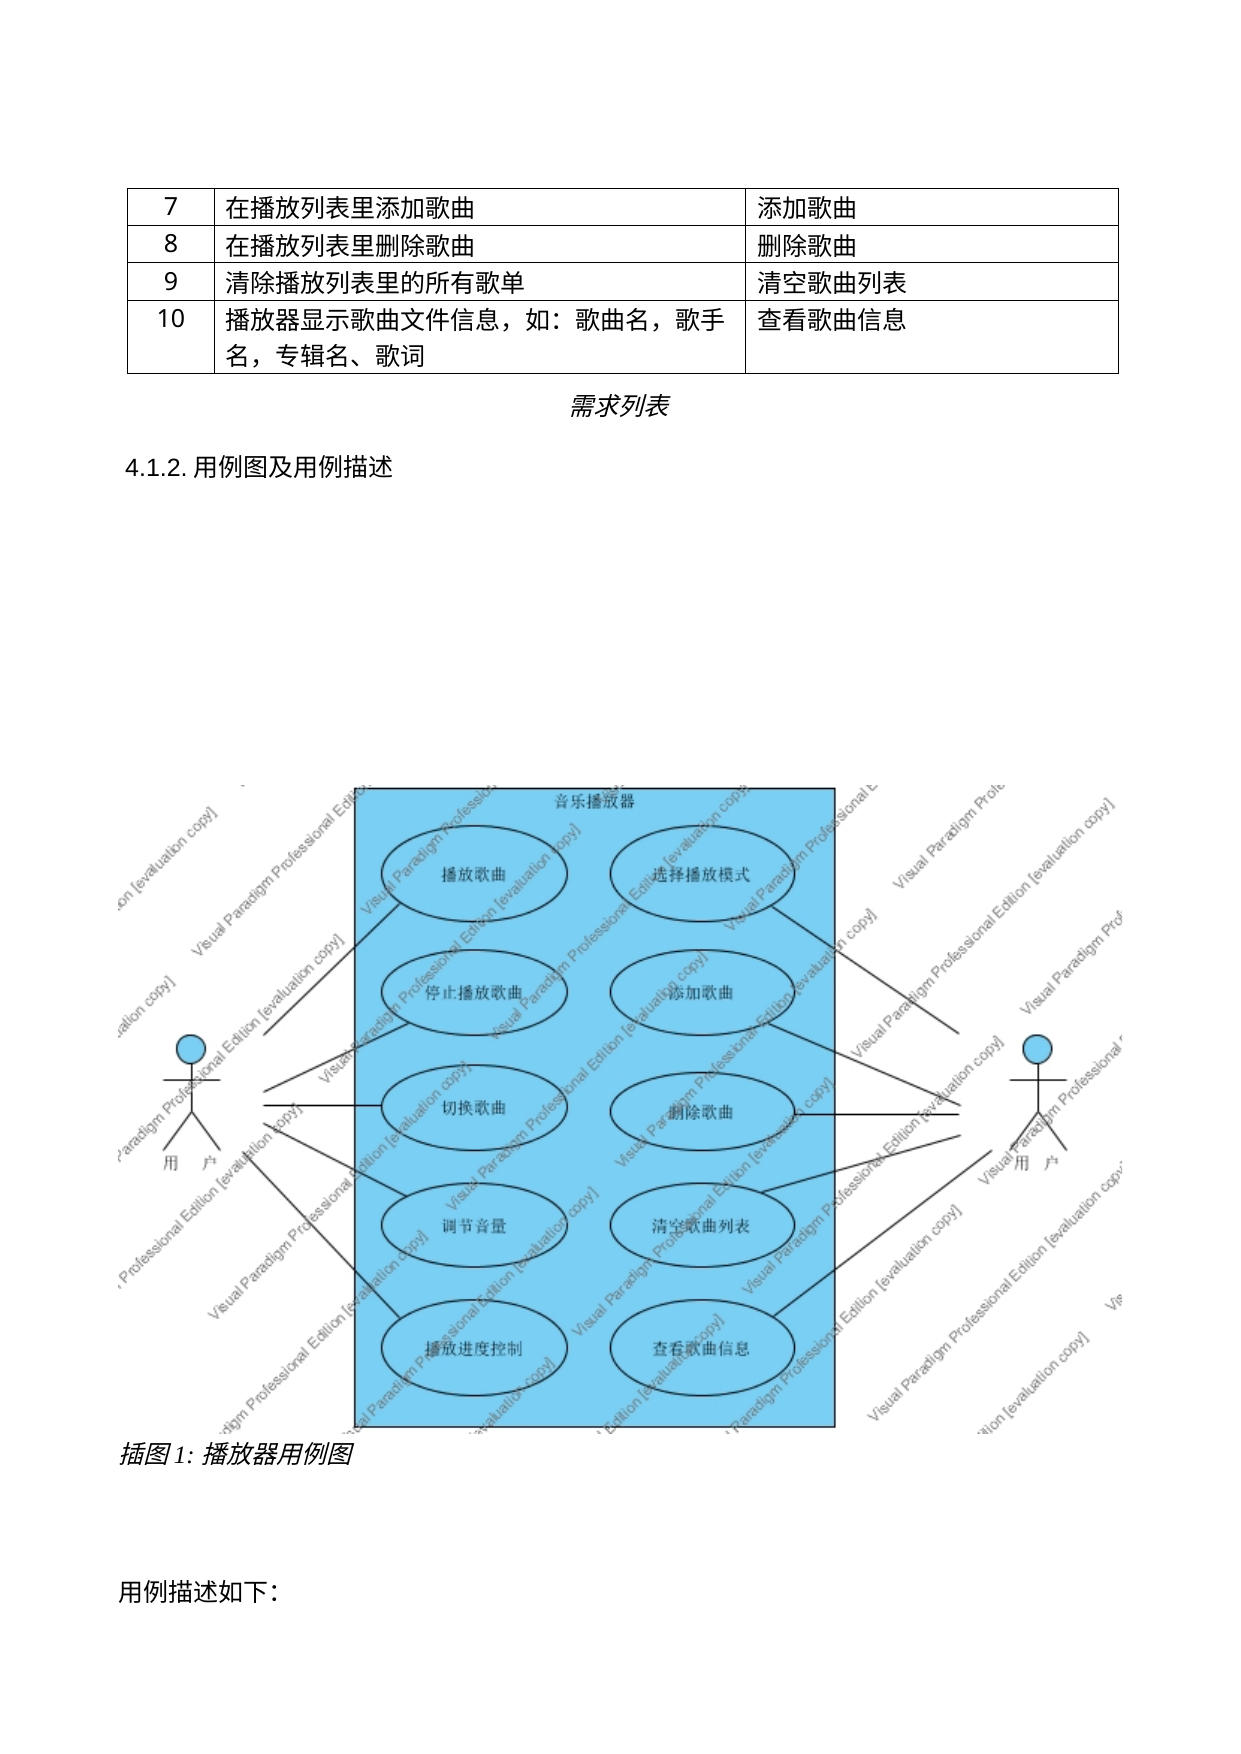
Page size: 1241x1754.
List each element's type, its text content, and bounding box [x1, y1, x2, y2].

table_cell 9 [128, 263, 214, 299]
text 需求列表 [118, 387, 1122, 423]
table_cell 在播放列表里删除歌曲 [215, 226, 745, 262]
table_cell 添加歌曲 [746, 189, 1118, 225]
table_cell 10 [128, 301, 214, 373]
table_cell 清除播放列表里的所有歌单 [215, 263, 745, 299]
table_cell 7 [128, 189, 214, 225]
text 用例描述如下： [118, 1572, 1122, 1609]
table_cell 清空歌曲列表 [746, 263, 1118, 299]
picture [118, 785, 1123, 1434]
table_cell 查看歌曲信息 [746, 301, 1118, 373]
table_cell 播放器显示歌曲文件信息，如：歌曲名，歌手名，专辑名、歌词 [215, 301, 745, 373]
table_cell 8 [128, 226, 214, 262]
table_cell 在播放列表里添加歌曲 [215, 189, 745, 225]
text 插图 1: 播放器用例图 [118, 1434, 1122, 1470]
subtitle 用例图及用例描述 [118, 447, 1122, 483]
table_cell 删除歌曲 [746, 226, 1118, 262]
